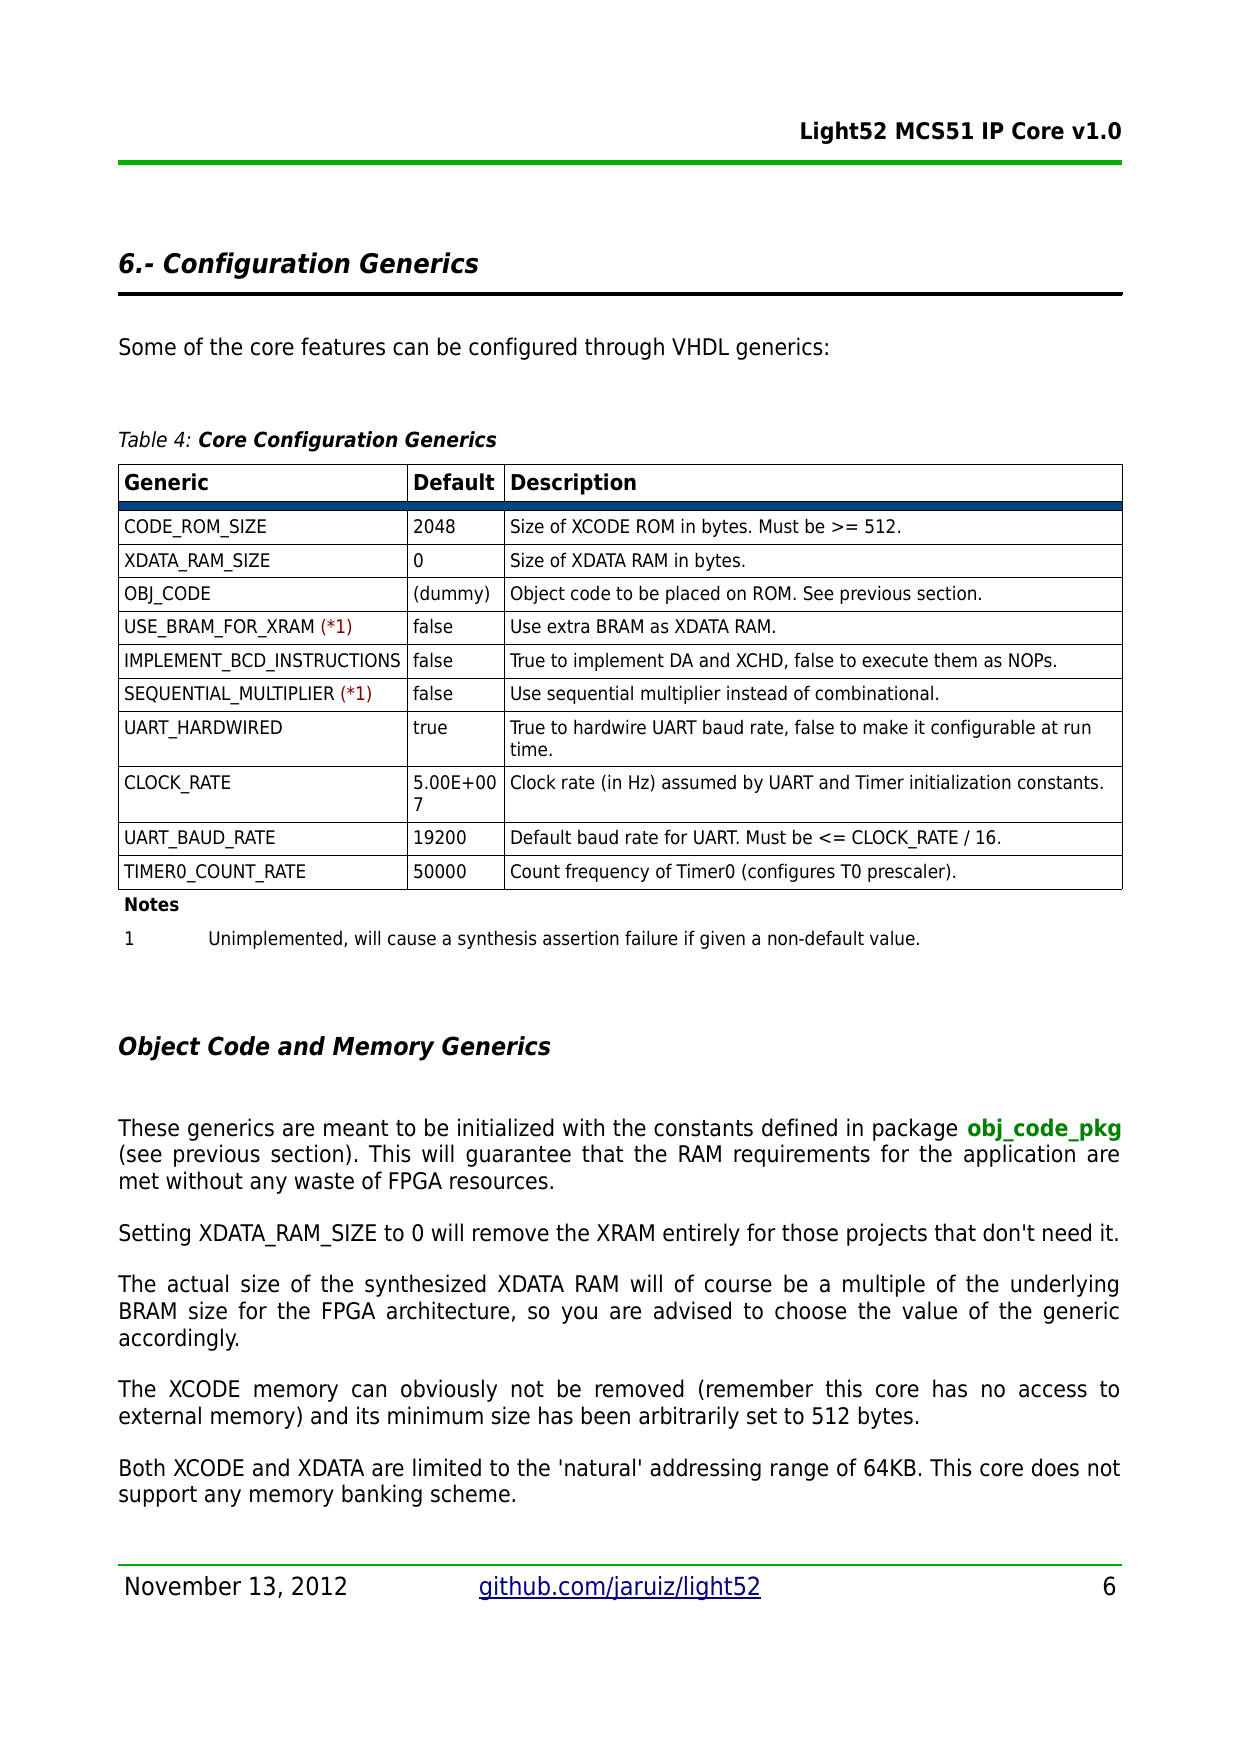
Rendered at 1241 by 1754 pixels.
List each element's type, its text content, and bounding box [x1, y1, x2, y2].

table_cell false [408, 645, 504, 677]
subtitle Object Code and Memory Generics [118, 1032, 1122, 1061]
text Setting XDATA_RAM_SIZE to 0 will remove the XRAM entirely for those projects that don't need it. [118, 1220, 1122, 1247]
table_header Default [408, 465, 504, 501]
table_cell UART_BAUD_RATE [119, 823, 407, 855]
table_cell USE_BRAM_FOR_XRAM (*1) [119, 612, 407, 644]
table_cell CODE_ROM_SIZE [119, 511, 407, 544]
text The actual size of the synthesized XDATA RAM will of course be a multiple of the underlying BRAM size for the FPGA architecture, so you are advised to choose the value of the generic accordingly. [118, 1272, 1122, 1352]
table_header Description [505, 465, 1122, 501]
table_cell TIMER0_COUNT_RATE [119, 856, 407, 888]
table_cell 2048 [408, 511, 504, 544]
subtitle 6.- Configuration Generics [118, 248, 1122, 279]
table_cell UART_HARDWIRED [119, 712, 407, 766]
table_cell Object code to be placed on ROM. See previous section. [505, 578, 1122, 611]
table_cell Size of XCODE ROM in bytes. Must be >= 512. [505, 511, 1122, 544]
table_cell IMPLEMENT_BCD_INSTRUCTIONS [119, 645, 407, 677]
text Table 4: Core Configuration Generics [118, 428, 1122, 452]
table_cell 5,00E+007 [408, 767, 504, 822]
table_header Generic [119, 465, 407, 501]
table_cell 50000 [408, 856, 504, 888]
text The XCODE memory can obviously not be removed (remember this core has no access to external memory) and its minimum size has been arbitrarily set to 512 bytes. [118, 1377, 1122, 1430]
table_cell (dummy) [408, 578, 504, 611]
table_cell OBJ_CODE [119, 578, 407, 611]
table_cell Use sequential multiplier instead of combinational. [505, 679, 1122, 711]
table_cell Clock rate (in Hz) assumed by UART and Timer initialization constants. [505, 767, 1122, 822]
table_cell CLOCK_RATE [119, 767, 407, 822]
table_cell True to hardwire UART baud rate, false to make it configurable at run time. [505, 712, 1122, 766]
table_cell 0 [408, 545, 504, 577]
table_cell false [408, 612, 504, 644]
table_cell [119, 502, 1122, 510]
table_cell true [408, 712, 504, 766]
table_cell 19200 [408, 823, 504, 855]
table_cell Count frequency of Timer0 (configures T0 prescaler). [505, 856, 1122, 888]
table_cell Default baud rate for UART. Must be <= CLOCK_RATE / 16. [505, 823, 1122, 855]
table_cell XDATA_RAM_SIZE [119, 545, 407, 577]
table_header [203, 890, 1122, 922]
table_cell false [408, 679, 504, 711]
text Some of the core features can be configured through VHDL generics: [118, 334, 1122, 361]
table_cell Unimplemented, will cause a synthesis assertion failure if given a non-default value. [203, 922, 1122, 955]
text These generics are meant to be initialized with the constants defined in package obj_code_pkg (see previous section). This will guarantee that the RAM requirements for the application are met without any waste of FPGA resources. [118, 1115, 1122, 1195]
table_header Notes [118, 890, 202, 922]
table_cell Use extra BRAM as XDATA RAM. [505, 612, 1122, 644]
table_cell SEQUENTIAL_MULTIPLIER (*1) [119, 679, 407, 711]
text Both XCODE and XDATA are limited to the 'natural' addressing range of 64KB. This core does not support any memory banking scheme. [118, 1455, 1122, 1508]
table_cell 1 [118, 922, 202, 955]
table_cell Size of XDATA RAM in bytes. [505, 545, 1122, 577]
table_cell True to implement DA and XCHD, false to execute them as NOPs. [505, 645, 1122, 677]
